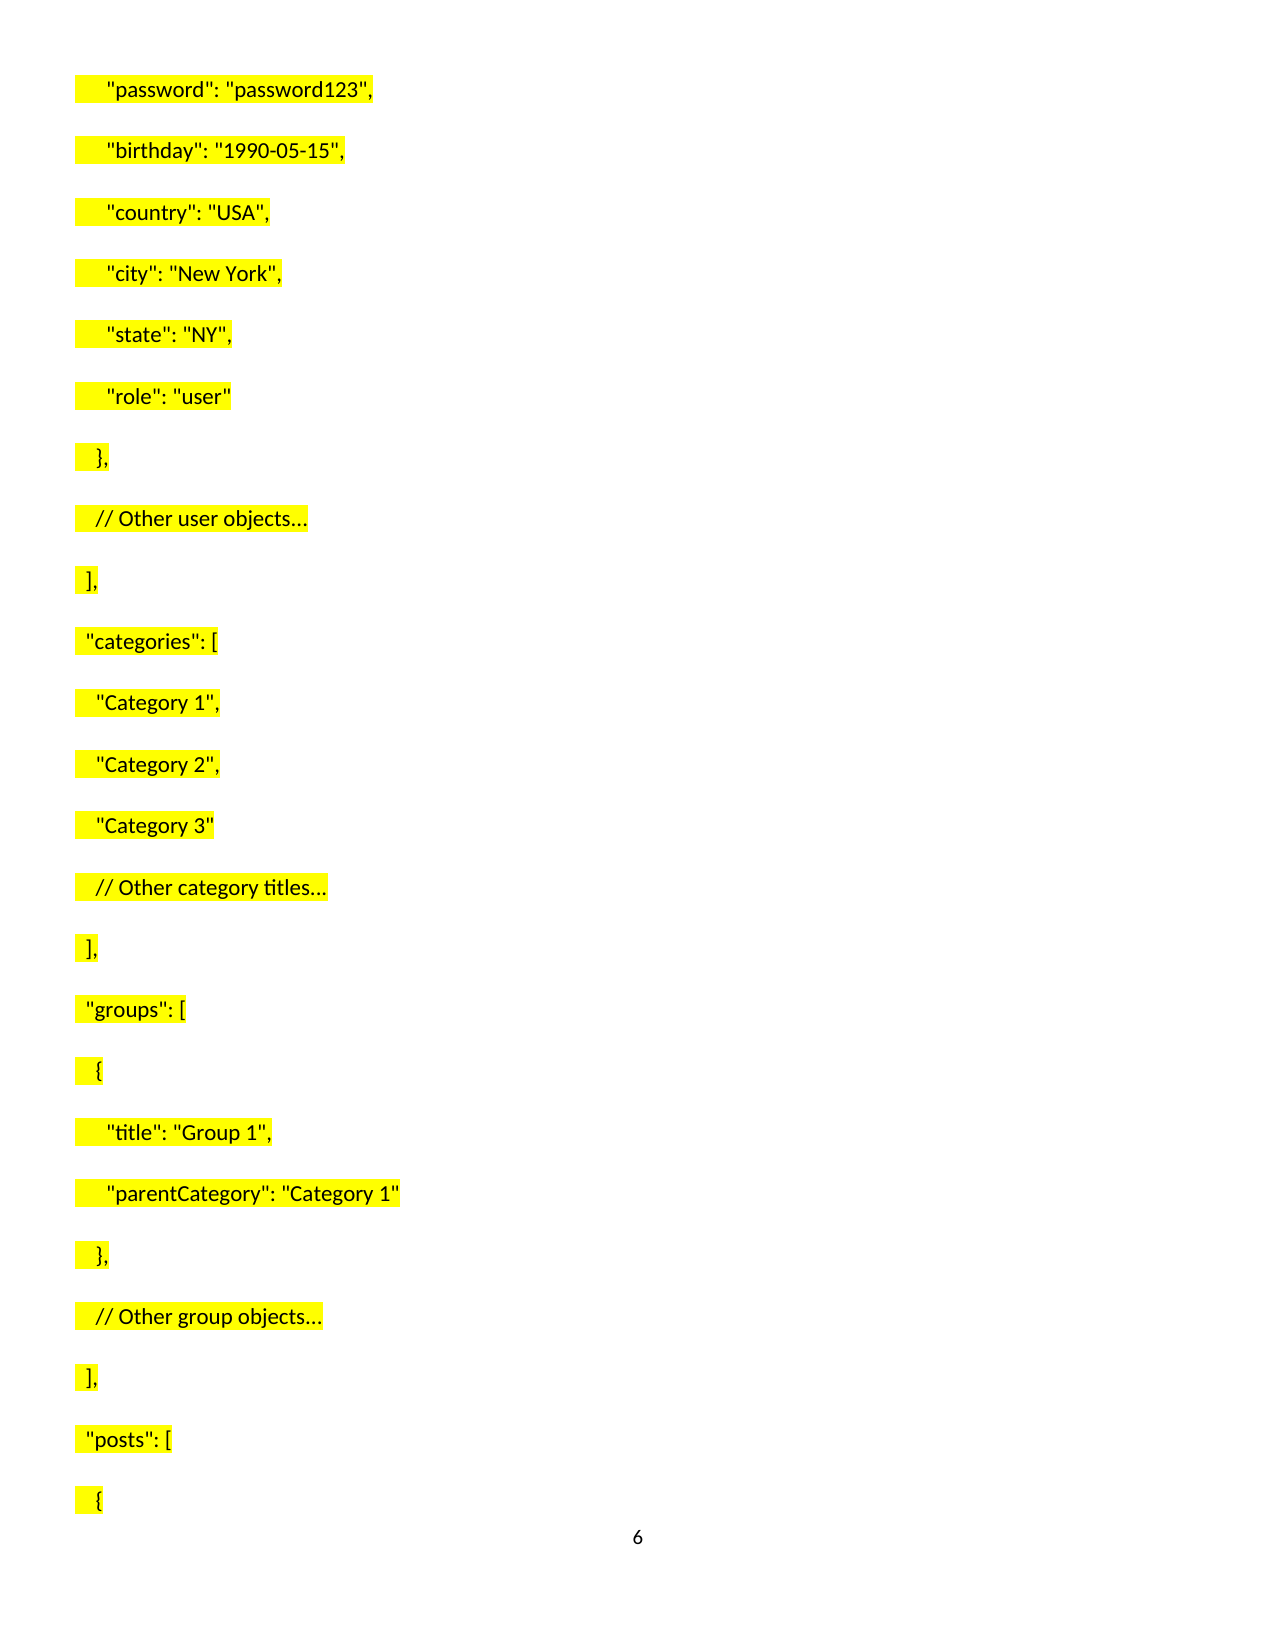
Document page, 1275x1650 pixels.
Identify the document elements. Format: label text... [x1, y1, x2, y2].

text "city": "New York", [75, 259, 1200, 287]
text { [75, 1486, 1200, 1514]
text }, [75, 1241, 1200, 1269]
text // Other group objects... [75, 1302, 1200, 1330]
text ], [75, 1363, 1200, 1391]
text "categories": [ [75, 627, 1200, 655]
text "country": "USA", [75, 198, 1200, 226]
text }, [75, 443, 1200, 471]
text "parentCategory": "Category 1" [75, 1179, 1200, 1207]
text "password": "password123", [75, 75, 1200, 103]
text "Category 3" [75, 811, 1200, 839]
text { [75, 1057, 1200, 1085]
text "title": "Group 1", [75, 1118, 1200, 1146]
text "posts": [ [75, 1425, 1200, 1453]
text "state": "NY", [75, 320, 1200, 348]
text ], [75, 934, 1200, 962]
text // Other user objects... [75, 504, 1200, 532]
text "Category 1", [75, 688, 1200, 717]
text "role": "user" [75, 382, 1200, 410]
text // Other category titles... [75, 873, 1200, 901]
text "groups": [ [75, 995, 1200, 1023]
text ], [75, 566, 1200, 594]
text "birthday": "1990-05-15", [75, 136, 1200, 164]
text "Category 2", [75, 750, 1200, 778]
